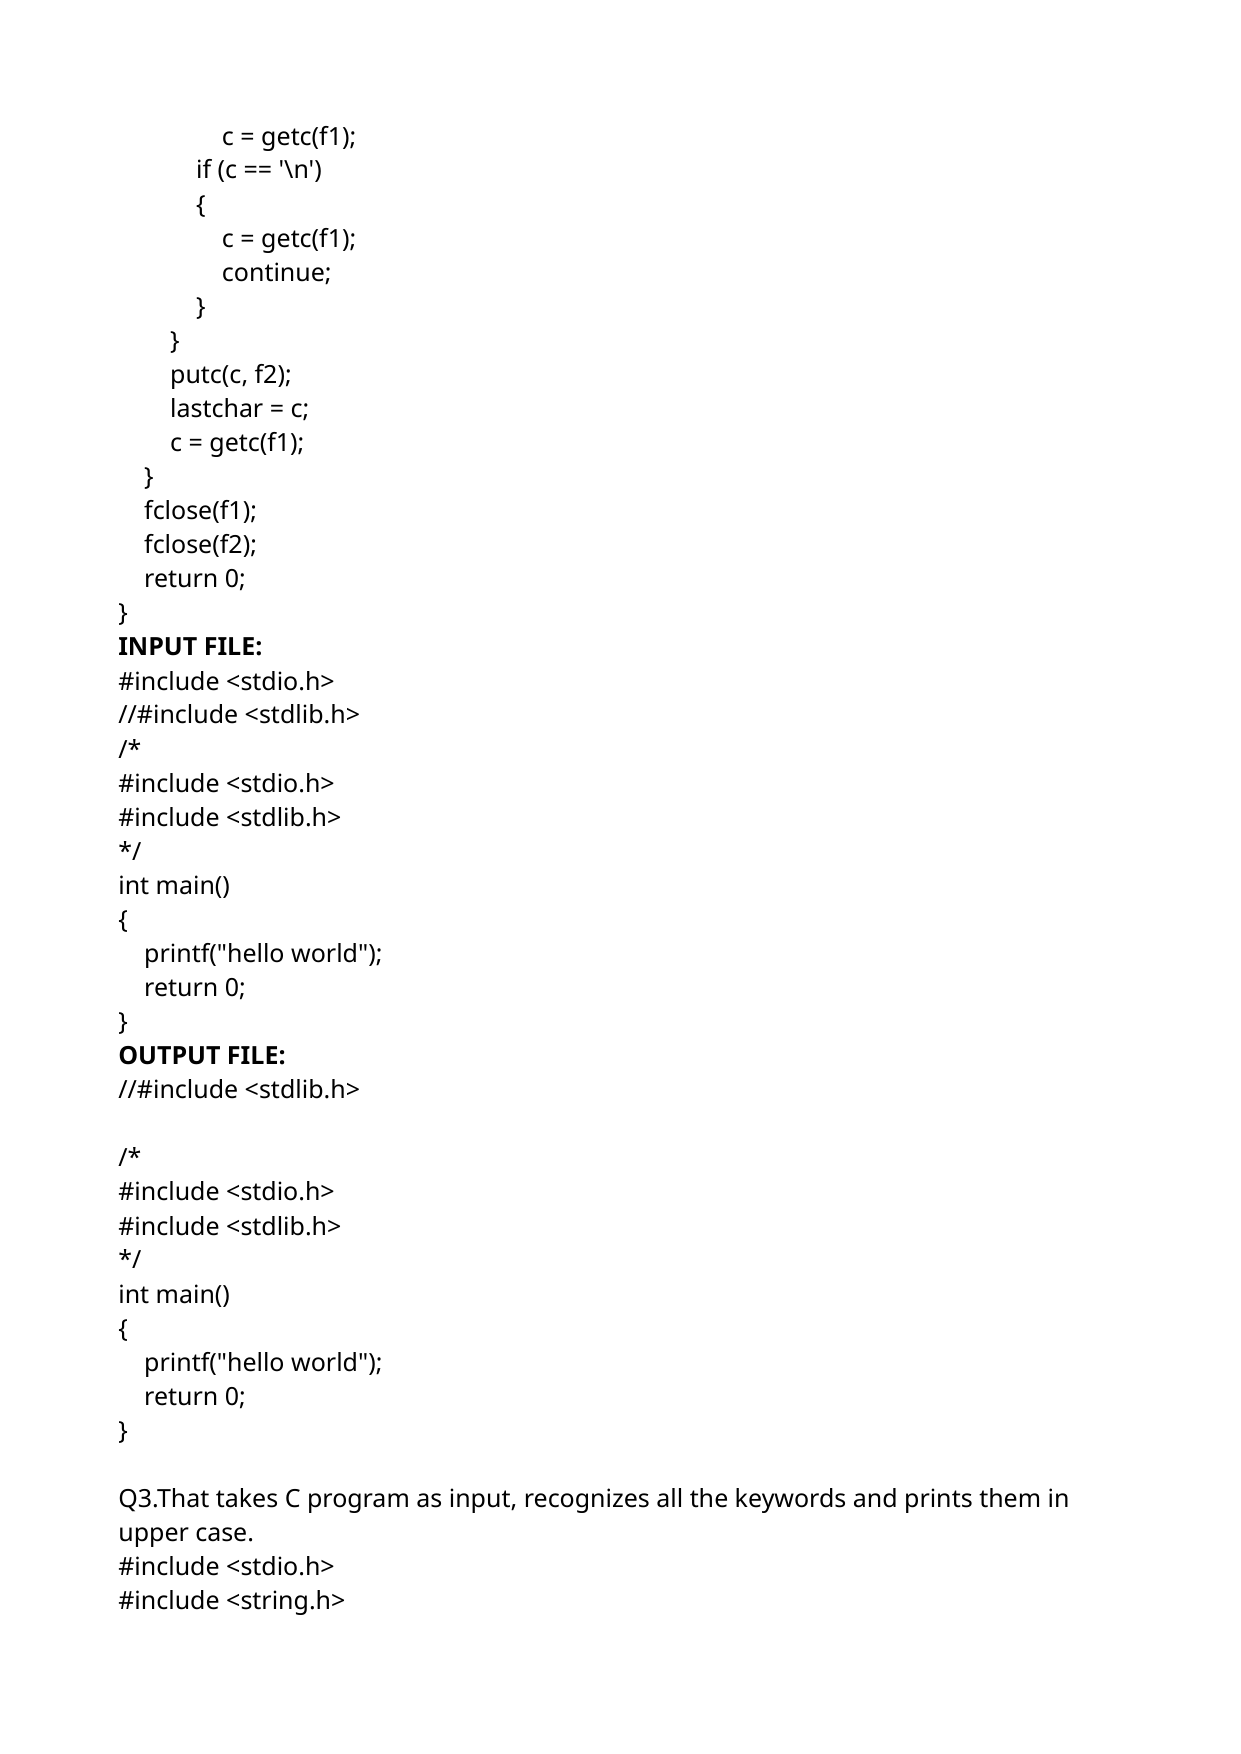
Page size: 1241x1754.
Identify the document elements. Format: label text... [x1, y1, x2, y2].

text continue; [118, 254, 1122, 288]
text printf("hello world"); [118, 1344, 1122, 1378]
text printf("hello world"); [118, 936, 1122, 970]
text lastchar = c; [118, 391, 1122, 425]
text putc(c, f2); [118, 357, 1122, 391]
text #include <stdlib.h> [118, 799, 1122, 833]
text */ [118, 833, 1122, 867]
text return 0; [118, 1378, 1122, 1412]
text */ [118, 1242, 1122, 1276]
text c = getc(f1); [118, 425, 1122, 459]
text #include <stdio.h> [118, 1174, 1122, 1208]
text } [118, 288, 1122, 322]
text if (c == '\n') [118, 152, 1122, 186]
text fclose(f2); [118, 527, 1122, 561]
text int main() [118, 1276, 1122, 1310]
text return 0; [118, 970, 1122, 1004]
text { [118, 1310, 1122, 1344]
text return 0; [118, 561, 1122, 595]
text OUTPUT FILE: [118, 1038, 1122, 1072]
text //#include <stdlib.h> [118, 1072, 1122, 1106]
text int main() [118, 867, 1122, 902]
text #include <stdio.h> [118, 663, 1122, 697]
text } [118, 459, 1122, 493]
text #include <string.h> [118, 1583, 1122, 1617]
text } [118, 1004, 1122, 1038]
text } [118, 322, 1122, 357]
text { [118, 902, 1122, 936]
text fclose(f1); [118, 493, 1122, 527]
text { [118, 186, 1122, 220]
text /* [118, 1140, 1122, 1174]
text c = getc(f1); [118, 220, 1122, 254]
text INPUT FILE: [118, 629, 1122, 663]
text #include <stdio.h> [118, 1549, 1122, 1583]
text /* [118, 731, 1122, 765]
text Q3.That takes C program as input, recognizes all the keywords and prints them in upper case. [118, 1481, 1122, 1549]
text #include <stdio.h> [118, 765, 1122, 799]
text c = getc(f1); [118, 118, 1122, 152]
text #include <stdlib.h> [118, 1208, 1122, 1242]
text //#include <stdlib.h> [118, 697, 1122, 731]
text } [118, 595, 1122, 629]
text } [118, 1412, 1122, 1447]
